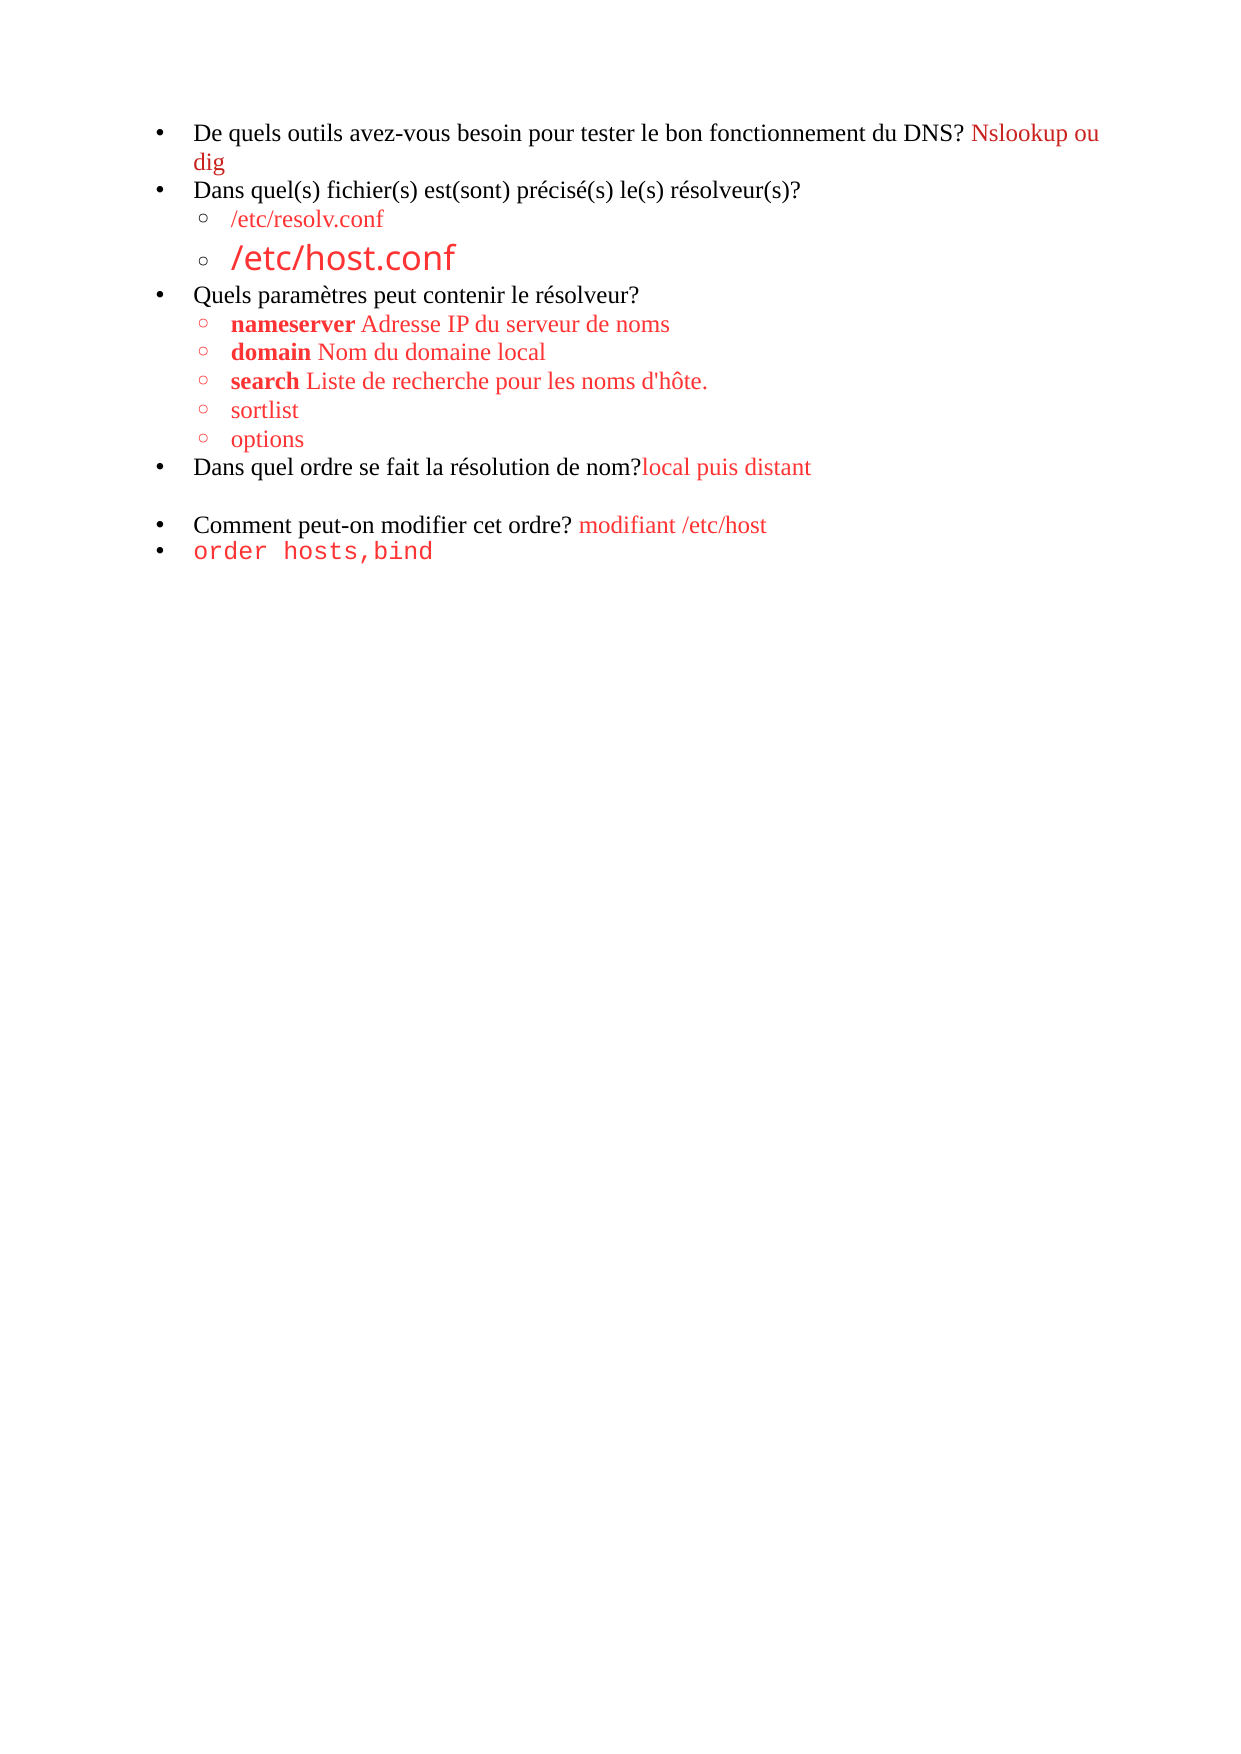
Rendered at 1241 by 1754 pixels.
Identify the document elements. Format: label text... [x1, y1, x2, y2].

list domain Nom du domaine local [193, 337, 1122, 366]
list Dans quel(s) fichier(s) est(sont) précisé(s) le(s) résolveur(s)? [156, 176, 1122, 204]
list order hosts,bind [156, 539, 1122, 567]
list /etc/host.conf [193, 233, 1122, 280]
list nameserver Adresse IP du serveur de noms [193, 309, 1122, 337]
list options [193, 424, 1122, 452]
list sortlist [193, 395, 1122, 424]
list Dans quel ordre se fait la résolution de nom?local puis distant [156, 452, 1122, 481]
list Quels paramètres peut contenir le résolveur? [156, 280, 1122, 309]
list De quels outils avez-vous besoin pour tester le bon fonctionnement du DNS? Nslookup ou dig [156, 118, 1122, 176]
list /etc/resolv.conf [193, 204, 1122, 233]
list search Liste de recherche pour les noms d'hôte. [193, 366, 1122, 395]
list Comment peut-on modifier cet ordre? modifiant /etc/host [156, 510, 1122, 539]
